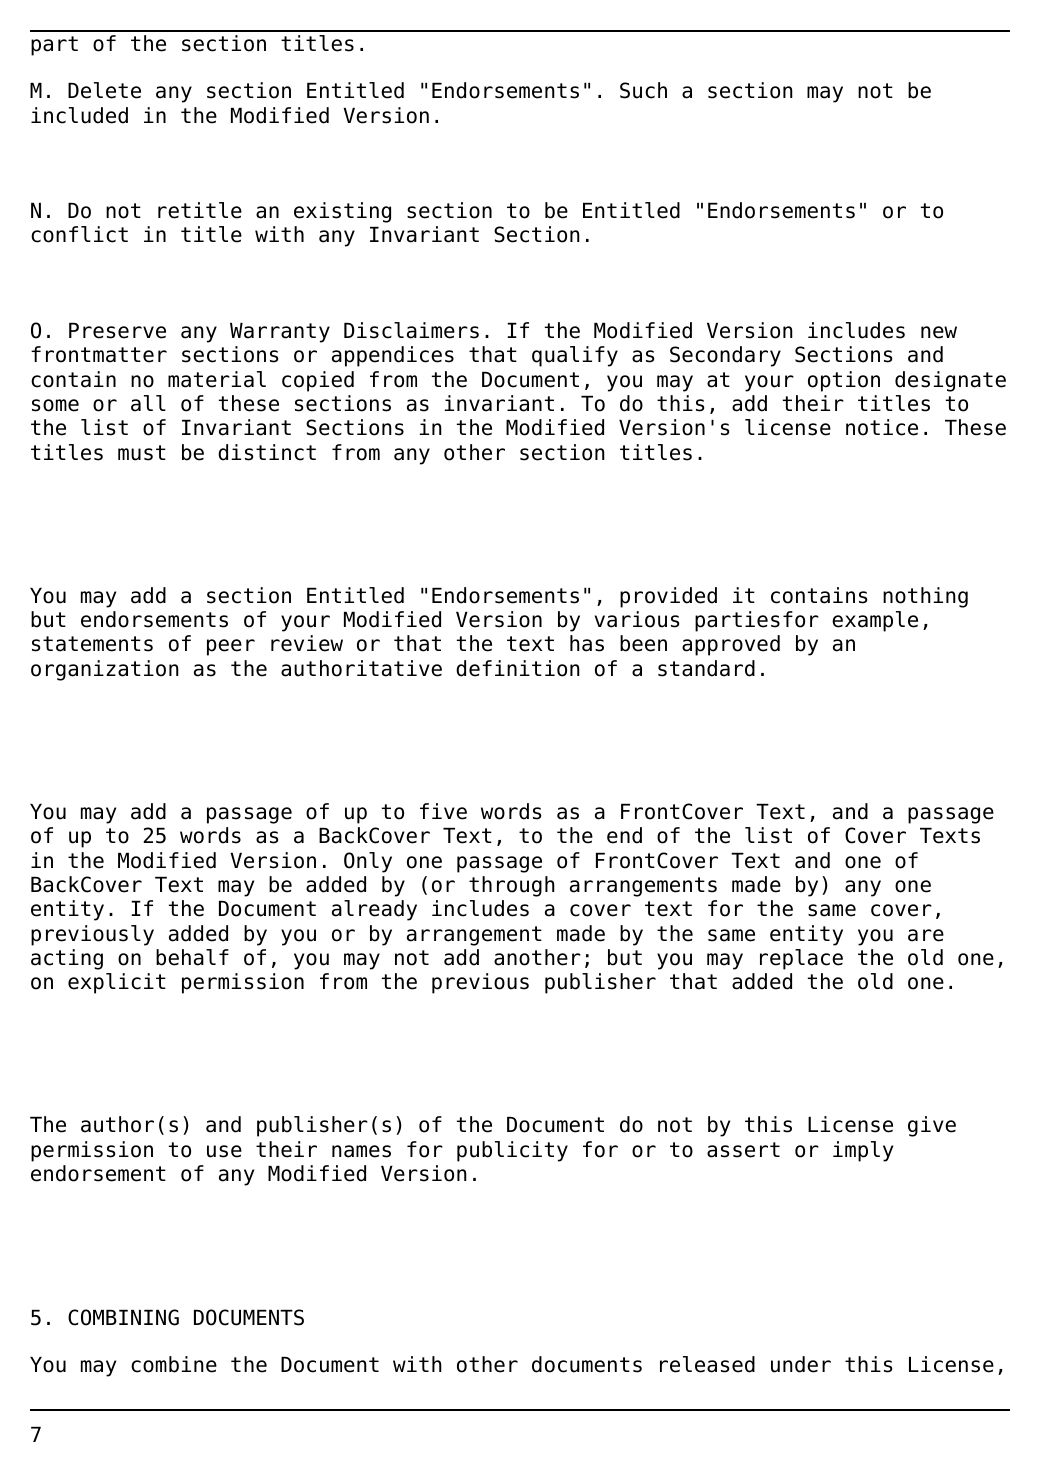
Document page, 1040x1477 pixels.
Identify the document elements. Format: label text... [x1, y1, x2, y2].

text part of the section titles. [29, 32, 1010, 56]
text 5. COMBINING DOCUMENTS [29, 1306, 1010, 1330]
text You may combine the Document with other documents released under this License, [29, 1353, 1010, 1378]
text You may add a passage of up to five words as a FrontCover Text, and a passage of up to 25 words as a BackCover Text, to the end of the list of Cover Texts in the Modified Version. Only one passage of FrontCover Text and one of BackCover Text may be added by (or through arrangements made by) any one entity. If the Document already includes a cover text for the same cover, previously added by you or by arrangement made by the same entity you are acting on behalf of, you may not add another; but you may replace the old one, on explicit permission from the previous publisher that added the old one. [29, 800, 1010, 994]
text You may add a section Entitled "Endorsements", provided it contains nothing but endorsements of your Modified Version by various partiesfor example, statements of peer review or that the text has been approved by an organization as the authoritative definition of a standard. [29, 584, 1010, 681]
text The author(s) and publisher(s) of the Document do not by this License give permission to use their names for publicity for or to assert or imply endorsement of any Modified Version. [29, 1113, 1010, 1186]
text M. Delete any section Entitled "Endorsements". Such a section may not be included in the Modified Version. [29, 79, 1010, 128]
text N. Do not retitle an existing section to be Entitled "Endorsements" or to conflict in title with any Invariant Section. [29, 199, 1010, 248]
text O. Preserve any Warranty Disclaimers. If the Modified Version includes new frontmatter sections or appendices that qualify as Secondary Sections and contain no material copied from the Document, you may at your option designate some or all of these sections as invariant. To do this, add their titles to the list of Invariant Sections in the Modified Version's license notice. These titles must be distinct from any other section titles. [29, 319, 1010, 465]
